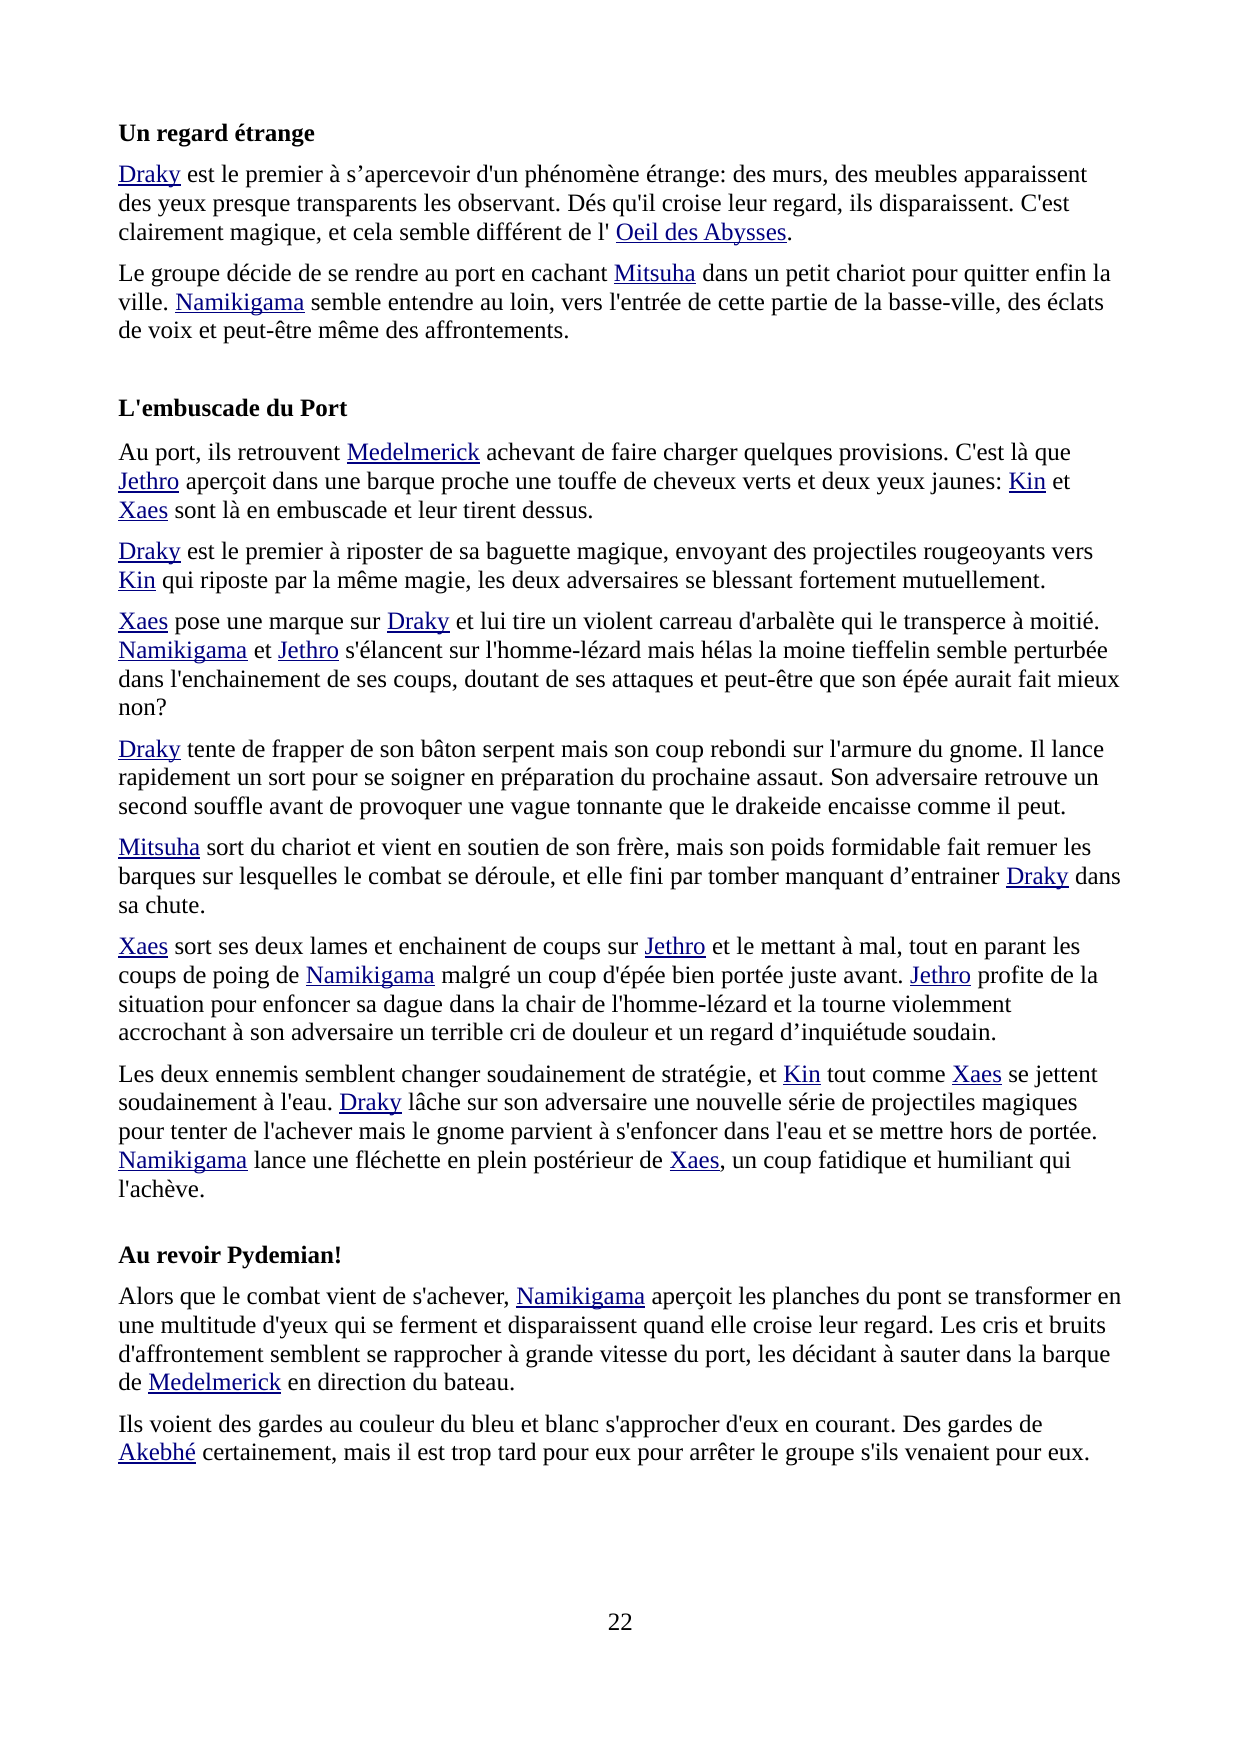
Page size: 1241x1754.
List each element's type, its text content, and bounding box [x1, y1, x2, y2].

subtitle L'embuscade du Port [118, 382, 1122, 425]
text Draky tente de frapper de son bâton serpent mais son coup rebondi sur l'armure du gnome. Il lance rapidement un sort pour se soigner en préparation du prochaine assaut. Son adversaire retrouve un second souffle avant de provoquer une vague tonnante que le drakeide encaisse comme il peut. [118, 734, 1122, 820]
subtitle Un regard étrange [118, 118, 1122, 147]
text Mitsuha sort du chariot et vient en soutien de son frère, mais son poids formidable fait remuer les barques sur lesquelles le combat se déroule, et elle fini par tomber manquant d’entrainer Draky dans sa chute. [118, 832, 1122, 919]
text Draky est le premier à riposter de sa baguette magique, envoyant des projectiles rougeoyants vers Kin qui riposte par la même magie, les deux adversaires se blessant fortement mutuellement. [118, 536, 1122, 594]
text Xaes sort ses deux lames et enchainent de coups sur Jethro et le mettant à mal, tout en parant les coups de poing de Namikigama malgré un coup d'épée bien portée juste avant. Jethro profite de la situation pour enfoncer sa dague dans la chair de l'homme-lézard et la tourne violemment accrochant à son adversaire un terrible cri de douleur et un regard d’inquiétude soudain. [118, 931, 1122, 1046]
text Xaes pose une marque sur Draky et lui tire un violent carreau d'arbalète qui le transperce à moitié. Namikigama et Jethro s'élancent sur l'homme-lézard mais hélas la moine tieffelin semble perturbée dans l'enchainement de ses coups, doutant de ses attaques et peut-être que son épée aurait fait mieux non? [118, 606, 1122, 721]
text Alors que le combat vient de s'achever, Namikigama aperçoit les planches du pont se transformer en une multitude d'yeux qui se ferment et disparaissent quand elle croise leur regard. Les cris et bruits d'affrontement semblent se rapprocher à grande vitesse du port, les décidant à sauter dans la barque de Medelmerick en direction du bateau. [118, 1281, 1122, 1396]
text Le groupe décide de se rendre au port en cachant Mitsuha dans un petit chariot pour quitter enfin la ville. Namikigama semble entendre au loin, vers l'entrée de cette partie de la basse-ville, des éclats de voix et peut-être même des affrontements. [118, 258, 1122, 344]
text Au port, ils retrouvent Medelmerick achevant de faire charger quelques provisions. C'est là que Jethro aperçoit dans une barque proche une touffe de cheveux verts et deux yeux jaunes: Kin et Xaes sont là en embuscade et leur tirent dessus. [118, 437, 1122, 524]
text Ils voient des gardes au couleur du bleu et blanc s'approcher d'eux en courant. Des gardes de Akebhé certainement, mais il est trop tard pour eux pour arrêter le groupe s'ils venaient pour eux. [118, 1409, 1122, 1466]
text Les deux ennemis semblent changer soudainement de stratégie, et Kin tout comme Xaes se jettent soudainement à l'eau. Draky lâche sur son adversaire une nouvelle série de projectiles magiques pour tenter de l'achever mais le gnome parvient à s'enfoncer dans l'eau et se mettre hors de portée. Namikigama lance une fléchette en plein postérieur de Xaes, un coup fatidique et humiliant qui l'achève. [118, 1059, 1122, 1202]
text Draky est le premier à s’apercevoir d'un phénomène étrange: des murs, des meubles apparaissent des yeux presque transparents les observant. Dés qu'il croise leur regard, ils disparaissent. C'est clairement magique, et cela semble différent de l' Oeil des Abysses. [118, 159, 1122, 246]
subtitle Au revoir Pydemian! [118, 1240, 1122, 1269]
